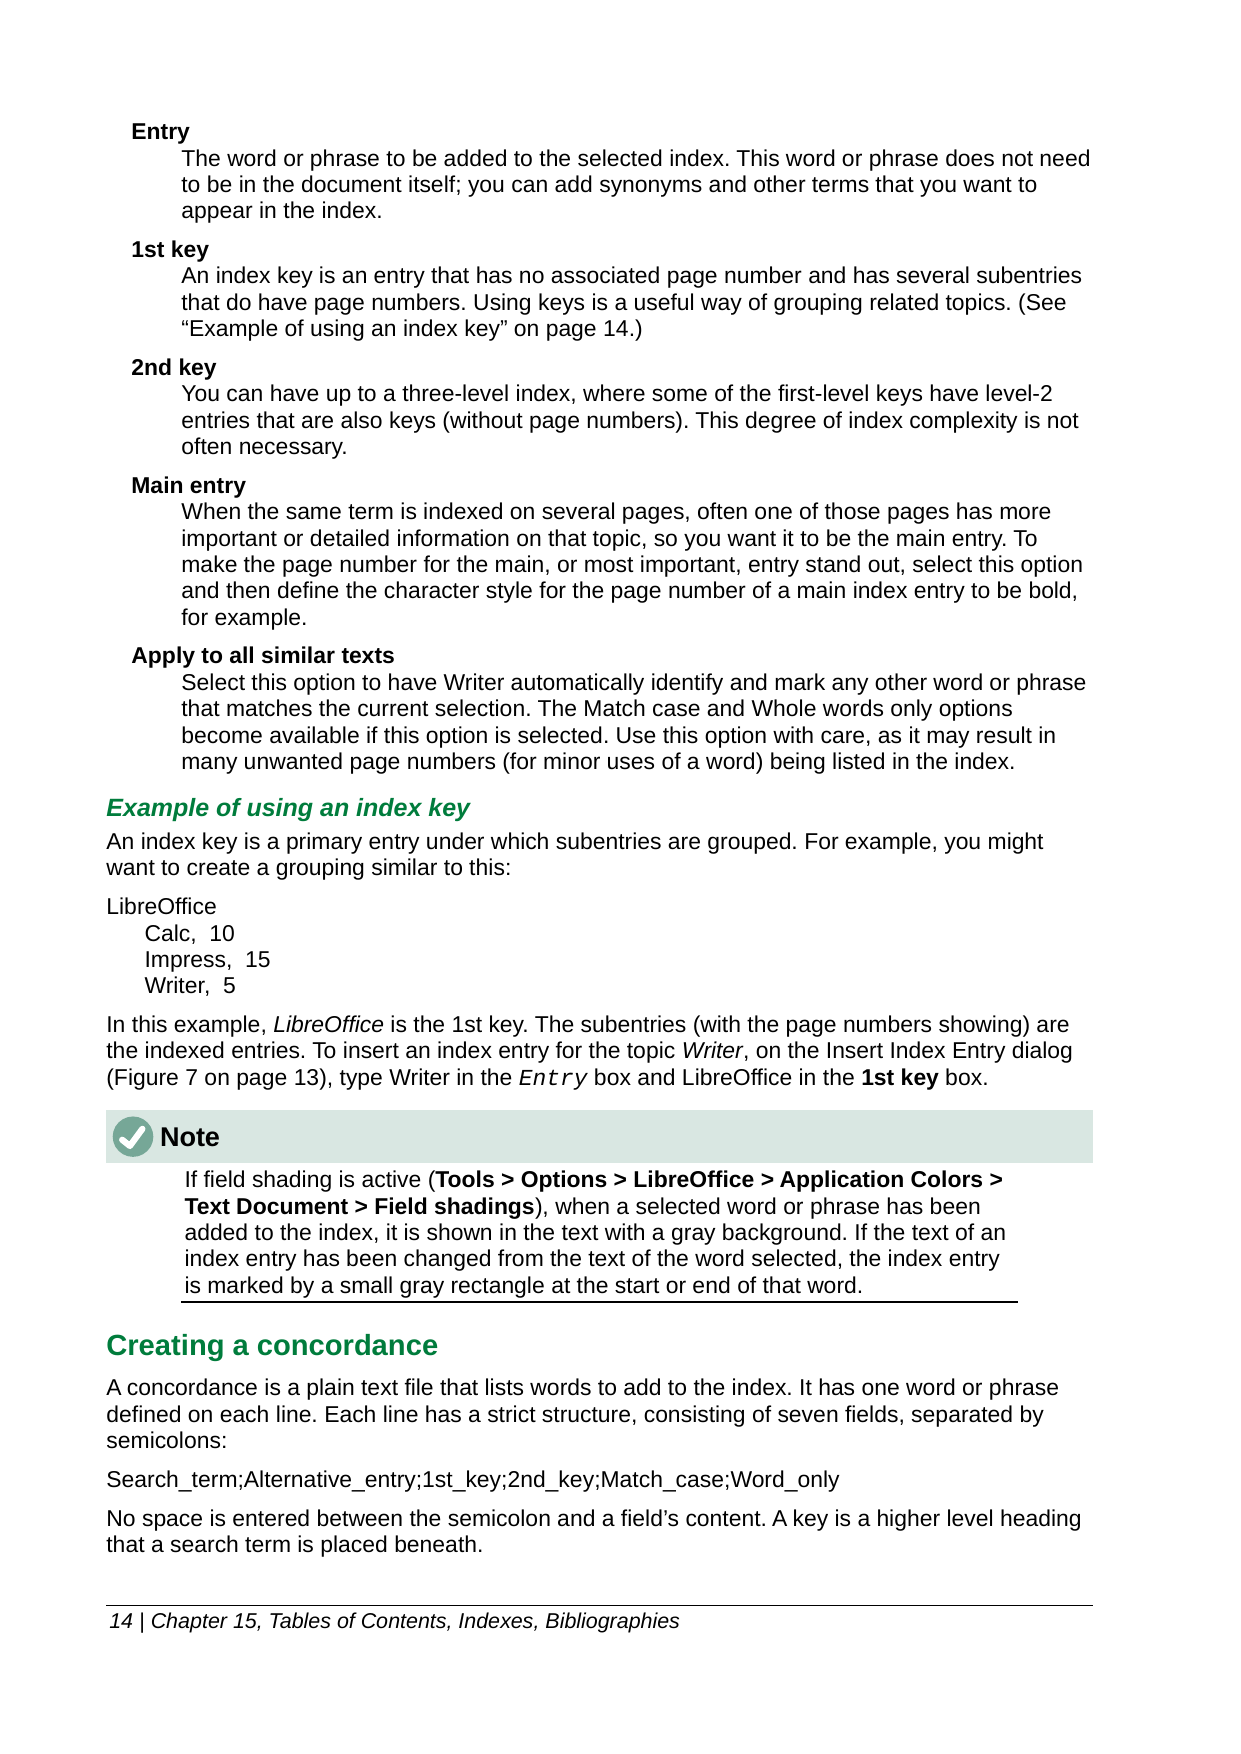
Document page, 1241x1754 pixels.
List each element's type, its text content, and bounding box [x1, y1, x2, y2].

text An index key is an entry that has no associated page number and has several subentries that do have page numbers. Using keys is a useful way of grouping related topics. (See “Example of using an index key” on page 14.) [181, 262, 1093, 341]
text Main entry [131, 472, 1093, 498]
text Select this option to have Writer automatically identify and mark any other word or phrase that matches the current selection. The Match case and Whole words only options become available if this option is selected. Use this option with care, as it may result in many unwanted page numbers (for minor uses of a word) being listed in the index. [181, 669, 1093, 774]
text LibreOffice Calc, 10 Impress, 15 Writer, 5 [106, 893, 1093, 999]
text A concordance is a plain text file that lists words to add to the index. It has one word or phrase defined on each line. Each line has a strict structure, consisting of seven fields, separated by semicolons: [106, 1374, 1093, 1453]
subtitle Example of using an index key [106, 793, 1093, 822]
text An index key is a primary entry under which subentries are grouped. For example, you might want to create a grouping similar to this: [106, 828, 1093, 881]
text The word or phrase to be added to the selected index. This word or phrase does not need to be in the document itself; you can add synonyms and other terms that you want to appear in the index. [181, 144, 1093, 223]
subtitle Note [106, 1110, 1093, 1163]
text 1st key [131, 236, 1093, 262]
text If field shading is active (Tools > Options > LibreOffice > Application Colors > Text Document > Field shadings), when a selected word or phrase has been added to the index, it is shown in the text with a gray background. If the text of an index entry has been changed from the text of the word selected, the index entry is marked by a small gray rectangle at the start or end of that word. [181, 1163, 1018, 1301]
subtitle Creating a concordance [106, 1328, 1093, 1362]
text When the same term is indexed on several pages, often one of those pages has more important or detailed information on that topic, so you want it to be the main entry. To make the page number for the main, or most important, entry stand out, select this option and then define the character style for the page number of a main index entry to be bold, for example. [181, 498, 1093, 630]
text In this example, LibreOffice is the 1st key. The subentries (with the page numbers showing) are the indexed entries. To insert an index entry for the topic Writer, on the Insert Index Entry dialog (Figure 7 on page 13), type Writer in the Entry box and LibreOffice in the 1st key box. [106, 1011, 1093, 1092]
text Search_term;Alternative_entry;1st_key;2nd_key;Match_case;Word_only [106, 1466, 1093, 1492]
text You can have up to a three-level index, where some of the first-level keys have level-2 entries that are also keys (without page numbers). This degree of index complexity is not often necessary. [181, 380, 1093, 459]
text Apply to all similar texts [131, 642, 1093, 669]
text No space is entered between the semicolon and a field’s content. A key is a higher level heading that a search term is placed beneath. [106, 1505, 1093, 1557]
text 2nd key [131, 354, 1093, 380]
text Entry [131, 118, 1093, 144]
